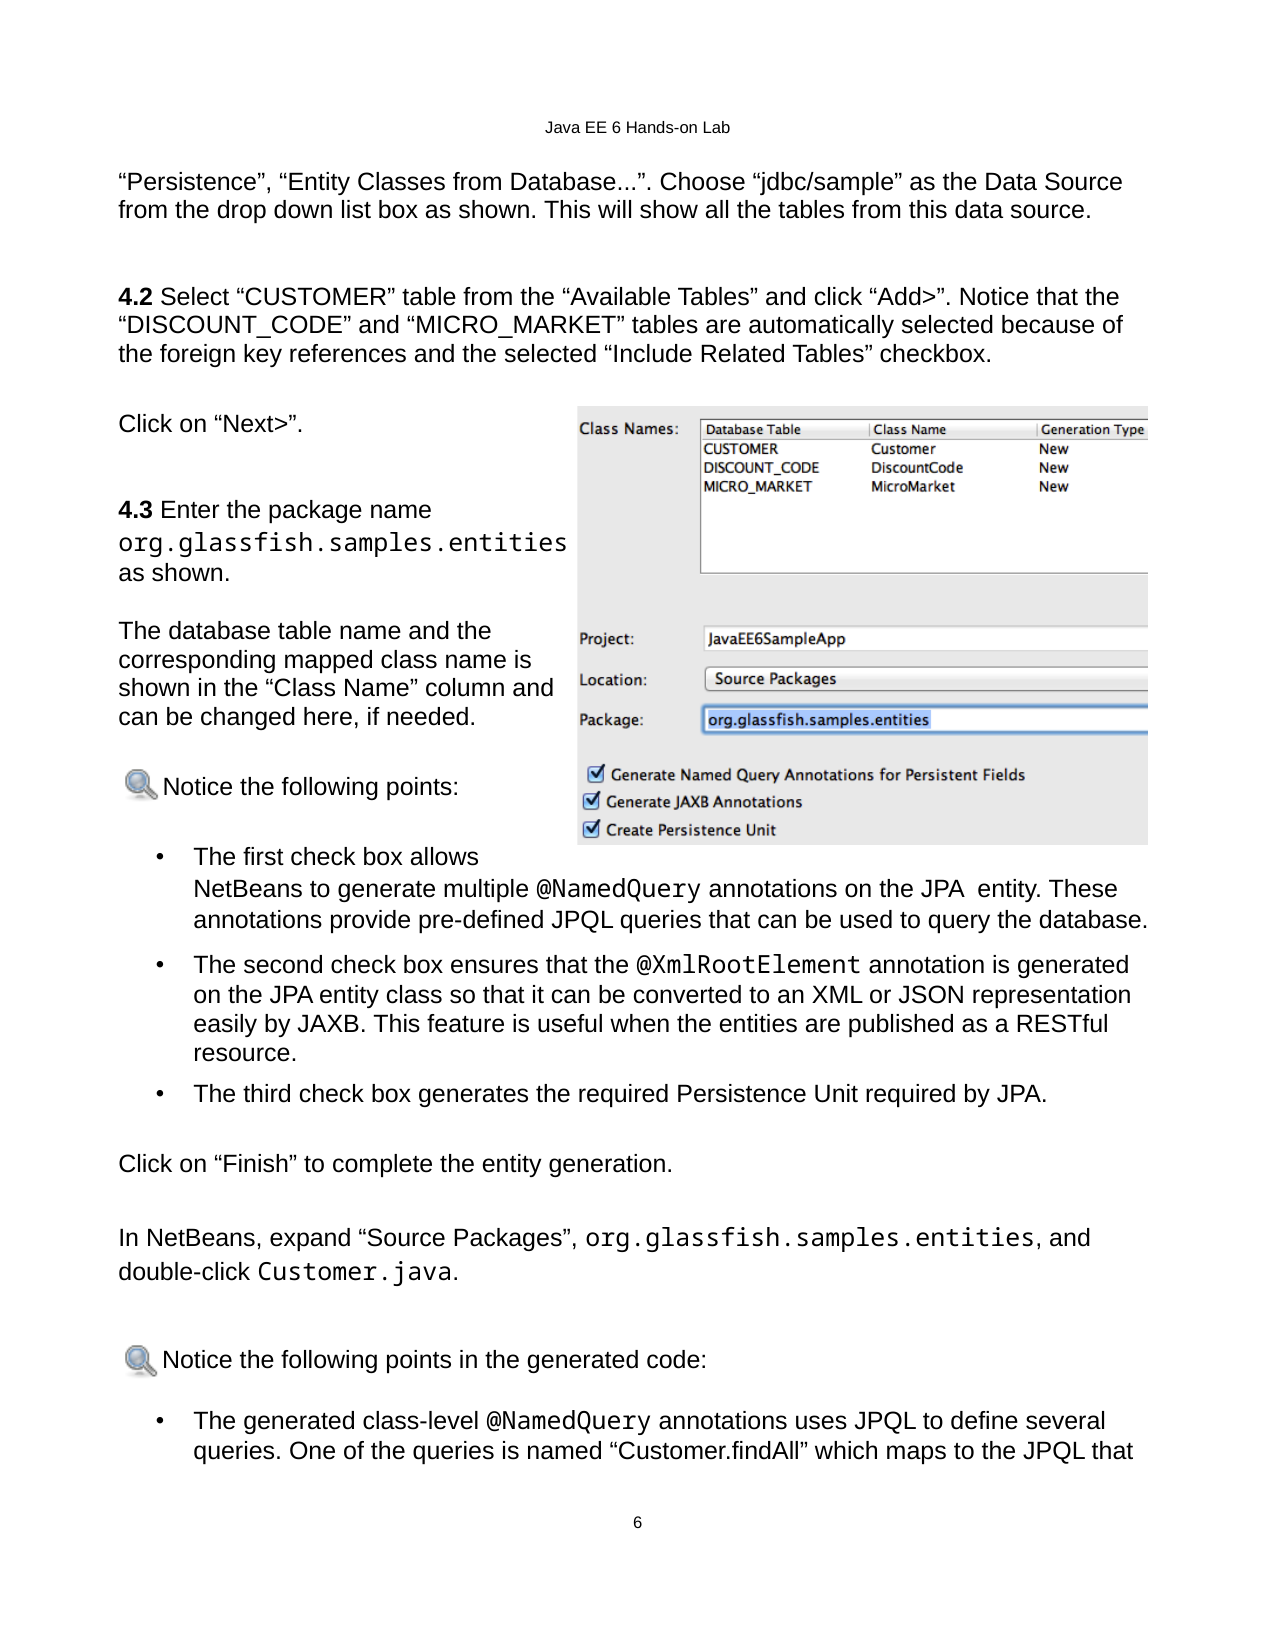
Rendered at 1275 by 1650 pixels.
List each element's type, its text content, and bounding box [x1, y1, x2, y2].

list The first check box allows NetBeans to generate multiple @NamedQuery annotations on the JPA entity. These annotations provide pre-defined JPQL queries that can be used to query the database. [156, 842, 1157, 934]
picture [577, 406, 1148, 845]
text Click on “Next>”. 4.3 Enter the package name org.glassfish.samples.entities as shown. The database table name and the corresponding mapped class name is shown in the “Class Name” column and can be changed here, if needed. [118, 409, 577, 731]
text [1148, 743, 1157, 829]
text In NetBeans, expand “Source Packages”, org.glassfish.samples.entities, and double-click Customer.java. [118, 1219, 1157, 1287]
list The second check box ensures that the @XmlRootElement annotation is generated on the JPA entity class so that it can be converted to an XML or JSON representation easily by JAXB. This feature is useful when the entities are published as a RESTful resource. [156, 946, 1157, 1067]
picture [124, 1344, 162, 1380]
picture [124, 768, 163, 803]
list The third check box generates the required Persistence Unit required by JPA. [156, 1079, 1157, 1137]
text Click on “Finish” to complete the entity generation. [118, 1149, 1157, 1207]
text Notice the following points: [118, 743, 577, 829]
text “Persistence”, “Entity Classes from Database...”. Choose “jdbc/sample” as the Data Source from the drop down list box as shown. This will show all the tables from this data source. 4.2 Select “CUSTOMER” table from the “Available Tables” and click “Add>”. Notice that the “DISCOUNT_CODE” and “MICRO_MARKET” tables are automatically selected because of the foreign key references and the selected “Include Related Tables” checkbox. [118, 167, 1157, 397]
list The generated class-level @NamedQuery annotations uses JPQL to define several queries. One of the queries is named “Customer.findAll” which maps to the JPQL that [156, 1402, 1157, 1465]
text Notice the following points in the generated code: [118, 1287, 1157, 1402]
